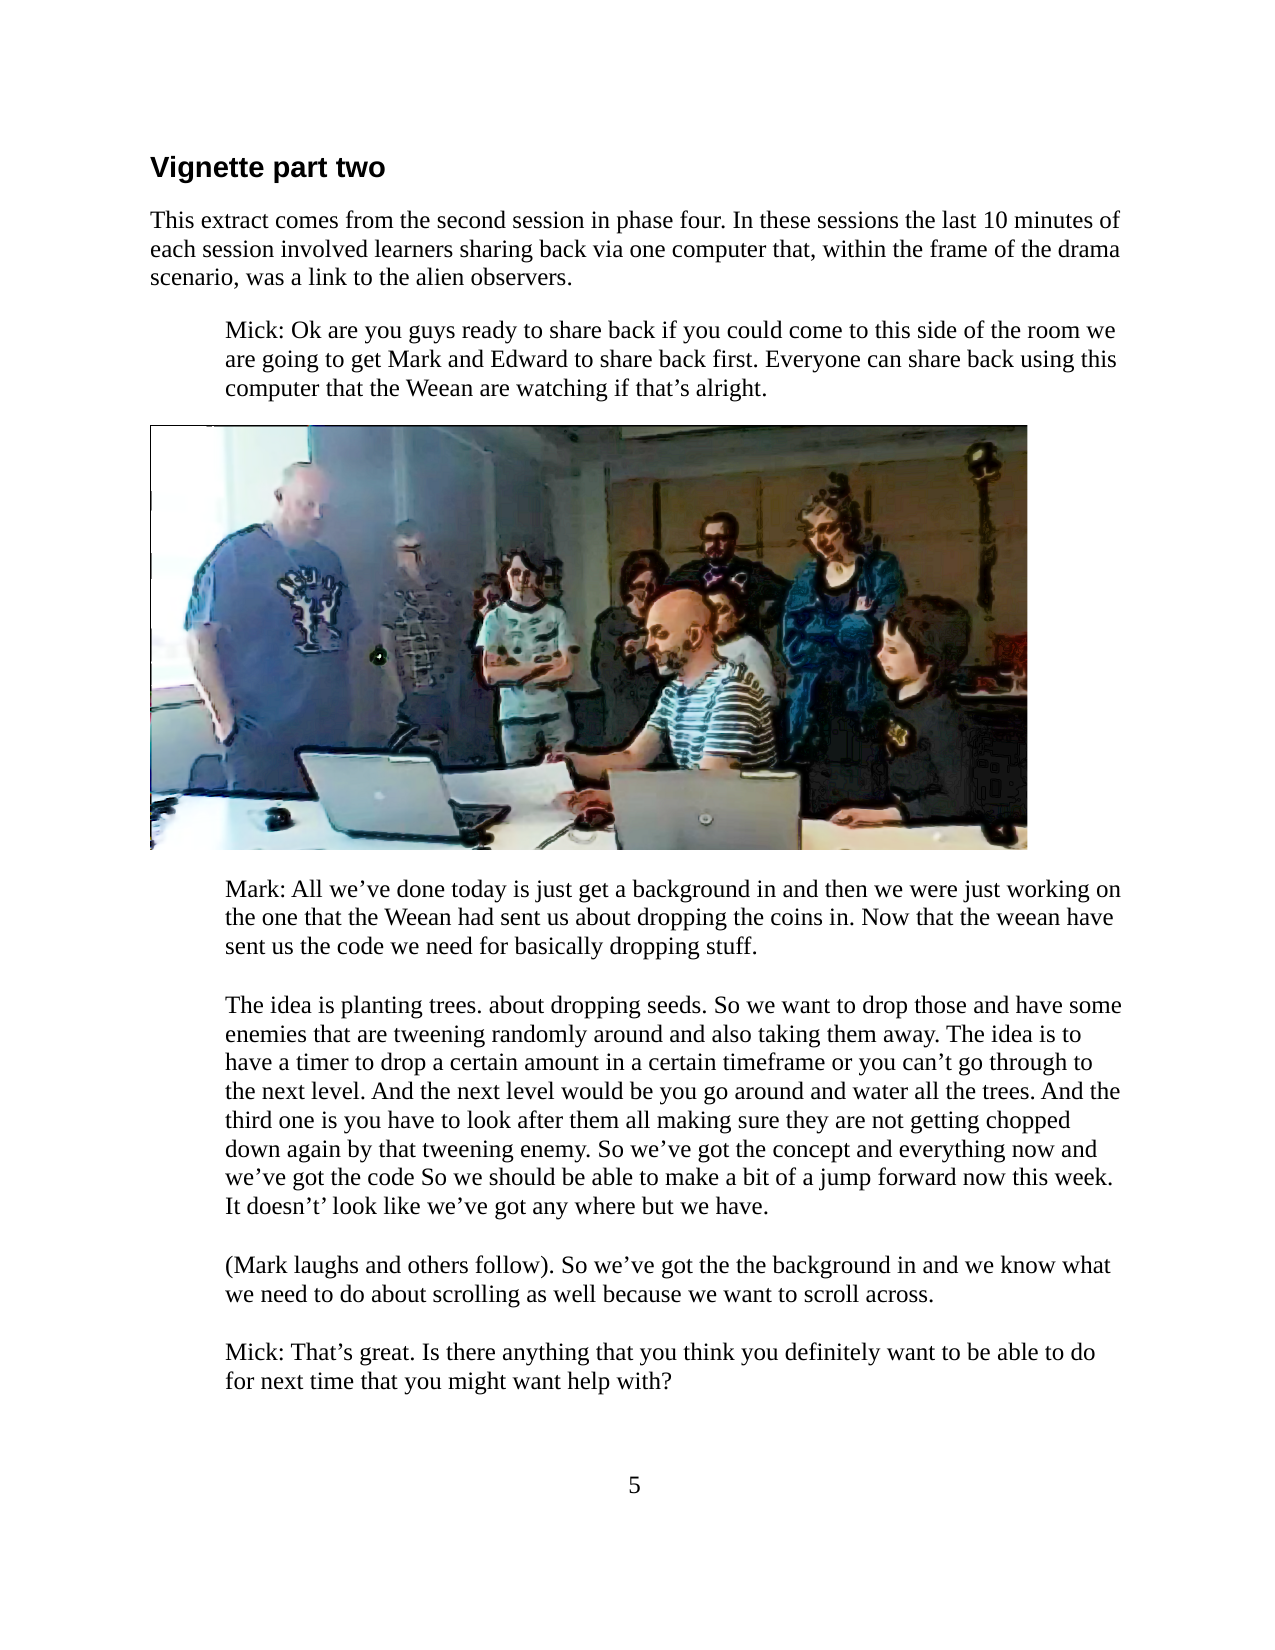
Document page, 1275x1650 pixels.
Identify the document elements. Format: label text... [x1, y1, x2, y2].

text The idea is planting trees. about dropping seeds. So we want to drop those and have some enemies that are tweening randomly around and also taking them away. The idea is to have a timer to drop a certain amount in a certain timeframe or you can’t go through to the next level. And the next level would be you go around and water all the trees. And the third one is you have to look after them all making sure they are not getting chopped down again by that tweening enemy. So we’ve got the concept and everything now and we’ve got the code So we should be able to make a bit of a jump forward now this week. It doesn’t’ look like we’ve got any where but we have. [225, 990, 1125, 1220]
text This extract comes from the second session in phase four. In these sessions the last 10 minutes of each session involved learners sharing back via one computer that, within the frame of the drama scenario, was a link to the alien observers. [150, 205, 1125, 291]
text Mick: That’s great. Is there anything that you think you definitely want to be able to do for next time that you might want help with? [225, 1337, 1125, 1395]
text (Mark laughs and others follow). So we’ve got the the background in and we know what we need to do about scrolling as well because we want to scroll across. [225, 1250, 1125, 1307]
picture [150, 425, 1028, 850]
subtitle Vignette part two [150, 150, 1125, 183]
text Mick: Ok are you guys ready to share back if you could come to this side of the room we are going to get Mark and Edward to share back first. Everyone can share back using this computer that the Weean are watching if that’s alright. [225, 315, 1125, 401]
text Mark: All we’ve done today is just get a background in and then we were just working on the one that the Weean had sent us about dropping the coins in. Now that the weean have sent us the code we need for basically dropping stuff. [225, 874, 1125, 960]
